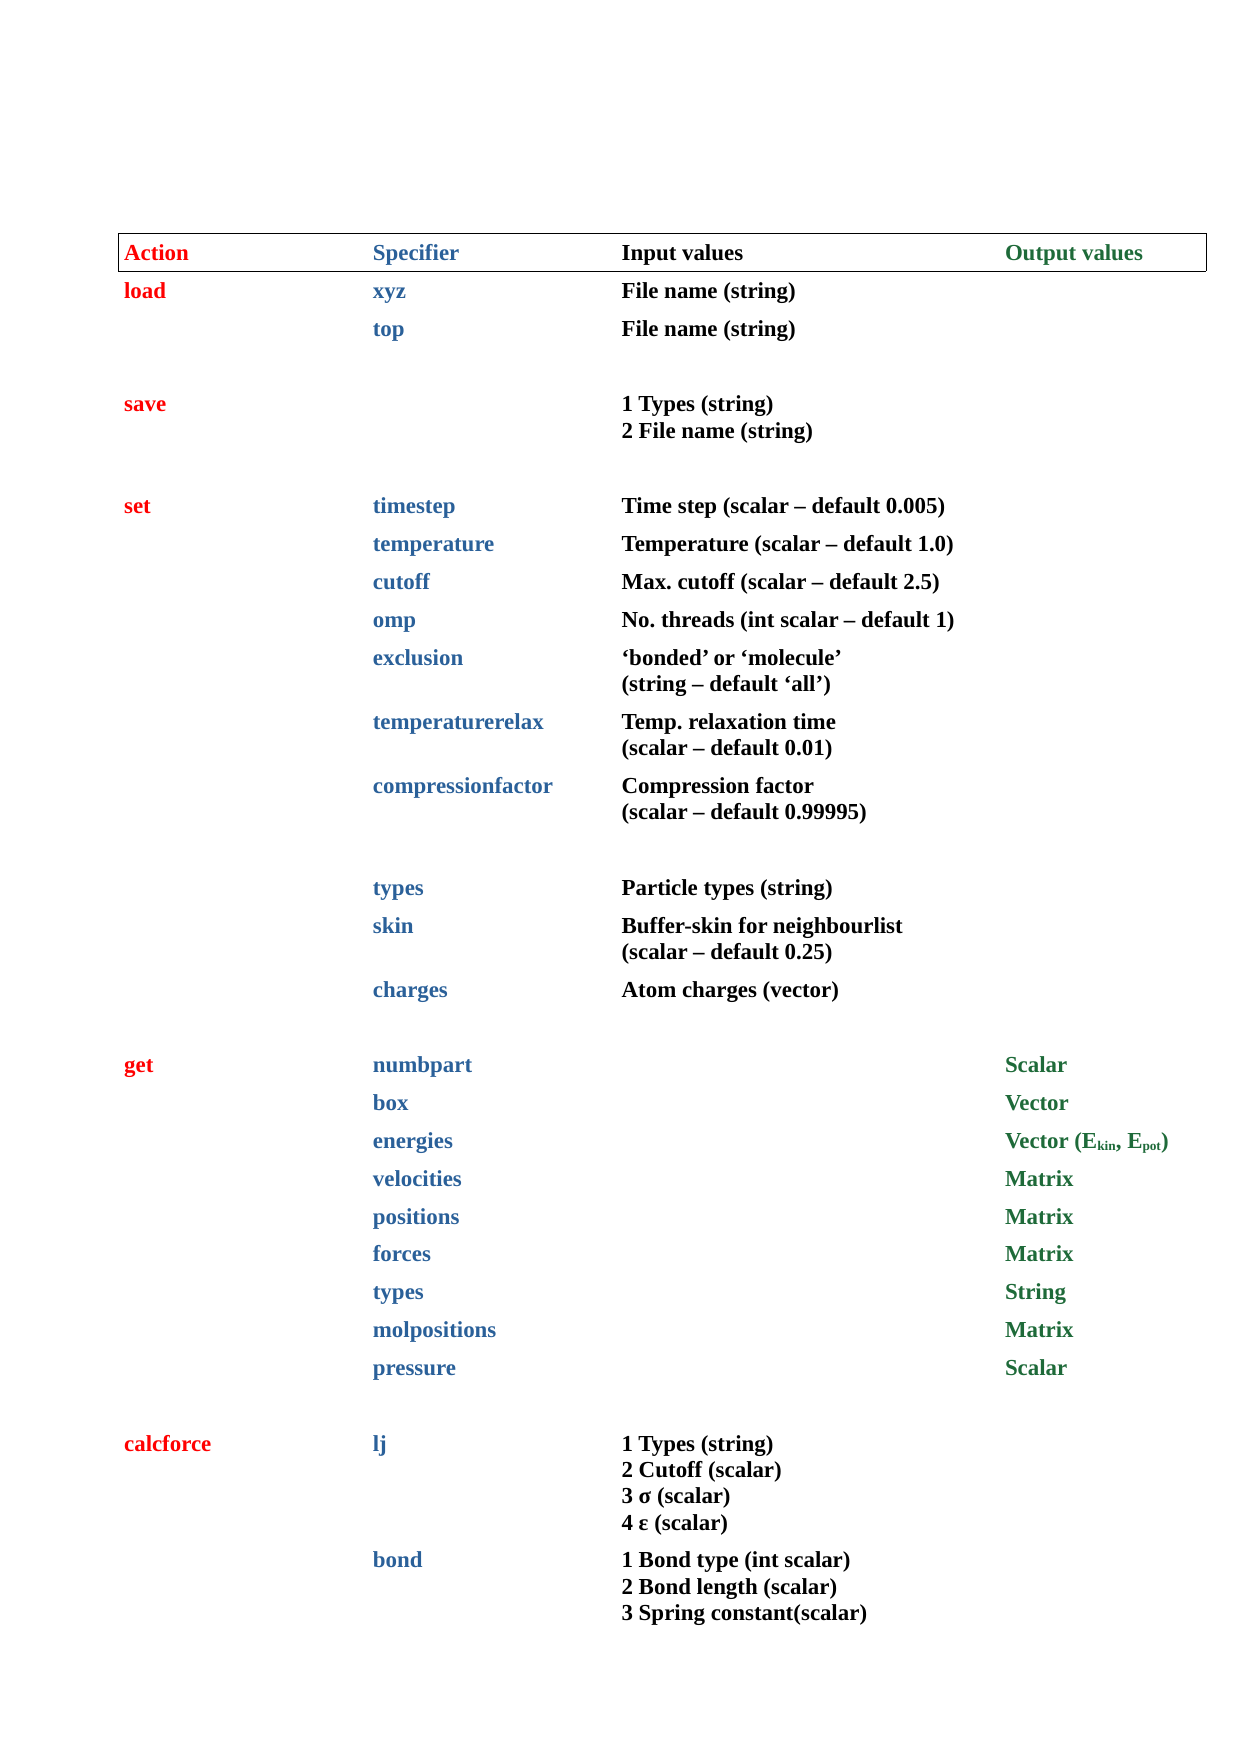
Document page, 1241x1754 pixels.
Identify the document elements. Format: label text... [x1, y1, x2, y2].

table_cell xyz [367, 272, 616, 309]
table_cell [999, 1386, 1206, 1424]
table_cell [999, 1541, 1206, 1631]
table_cell [118, 1008, 367, 1046]
table_header Input values [616, 234, 999, 271]
table_cell [118, 830, 367, 868]
table_cell [118, 868, 367, 906]
table_cell Matrix [999, 1159, 1206, 1197]
table_cell Matrix [999, 1310, 1206, 1348]
table_cell [616, 1121, 999, 1159]
table_cell [999, 1008, 1206, 1046]
table_cell [616, 1273, 999, 1310]
table_cell [118, 1348, 367, 1386]
table_cell [616, 830, 999, 868]
table_cell types [367, 868, 616, 906]
table_cell [118, 562, 367, 600]
table_cell top [367, 309, 616, 347]
table_cell [999, 702, 1206, 766]
table_cell File name (string) [616, 309, 999, 347]
table_cell [118, 638, 367, 702]
table_cell exclusion [367, 638, 616, 702]
table_cell [118, 1084, 367, 1121]
table_cell [999, 562, 1206, 600]
table_cell File name (string) [616, 272, 999, 309]
table_cell Scalar [999, 1348, 1206, 1386]
table_cell [118, 449, 367, 487]
table_cell [999, 766, 1206, 830]
table_cell [367, 1008, 616, 1046]
table_cell [118, 524, 367, 562]
table_cell [367, 1386, 616, 1424]
table_cell [616, 1159, 999, 1197]
table_cell [616, 1348, 999, 1386]
table_cell [118, 309, 367, 347]
table_cell [616, 1235, 999, 1273]
table_cell [616, 1084, 999, 1121]
table_cell [118, 1541, 367, 1631]
table_header Specifier [367, 234, 616, 271]
table_cell [999, 868, 1206, 906]
table_cell Matrix [999, 1235, 1206, 1273]
table_cell [118, 600, 367, 638]
table_cell energies [367, 1121, 616, 1159]
table_cell cutoff [367, 562, 616, 600]
table_cell Temperature (scalar – default 1.0) [616, 524, 999, 562]
table_cell [118, 906, 367, 970]
table_cell get [118, 1046, 367, 1083]
table_cell [999, 487, 1206, 524]
table_cell skin [367, 906, 616, 970]
table_cell [616, 1386, 999, 1424]
table_cell [367, 449, 616, 487]
table_cell [999, 970, 1206, 1008]
table_cell [999, 1424, 1206, 1541]
table_cell [999, 524, 1206, 562]
table_cell Buffer-skin for neighbourlist (scalar – default 0.25) [616, 906, 999, 970]
table_cell [118, 1235, 367, 1273]
table_cell compressionfactor [367, 766, 616, 830]
table_cell calcforce [118, 1424, 367, 1541]
table_cell [616, 347, 999, 384]
table_cell Vector [999, 1084, 1206, 1121]
table_cell Compression factor (scalar – default 0.99995) [616, 766, 999, 830]
table_cell charges [367, 970, 616, 1008]
table_cell [367, 385, 616, 449]
table_cell [118, 1310, 367, 1348]
table_cell [616, 449, 999, 487]
table_cell numbpart [367, 1046, 616, 1083]
table_cell 1 Types (string) 2 File name (string) [616, 385, 999, 449]
table_cell temperature [367, 524, 616, 562]
table_cell forces [367, 1235, 616, 1273]
table_cell [999, 347, 1206, 384]
table_cell Time step (scalar – default 0.005) [616, 487, 999, 524]
table_cell bond [367, 1541, 616, 1631]
table_cell load [118, 272, 367, 309]
table_cell omp [367, 600, 616, 638]
table_cell temperaturerelax [367, 702, 616, 766]
table_cell ‘bonded’ or ‘molecule’ (string – default ‘all’) [616, 638, 999, 702]
table_cell Max. cutoff (scalar – default 2.5) [616, 562, 999, 600]
table_cell [999, 272, 1206, 309]
table_cell Vector (Ekin, Epot) [999, 1121, 1206, 1159]
table_cell [118, 1159, 367, 1197]
table_cell Atom charges (vector) [616, 970, 999, 1008]
table_cell [118, 970, 367, 1008]
table_cell timestep [367, 487, 616, 524]
table_cell [367, 347, 616, 384]
table_cell pressure [367, 1348, 616, 1386]
table_cell [616, 1310, 999, 1348]
table_cell Temp. relaxation time (scalar – default 0.01) [616, 702, 999, 766]
table_cell String [999, 1273, 1206, 1310]
table_cell 1 Bond type (int scalar) 2 Bond length (scalar) 3 Spring constant(scalar) [616, 1541, 999, 1631]
table_cell [118, 1121, 367, 1159]
table_cell save [118, 385, 367, 449]
table_cell [999, 638, 1206, 702]
table_cell No. threads (int scalar – default 1) [616, 600, 999, 638]
table_cell Matrix [999, 1197, 1206, 1235]
table_cell [118, 766, 367, 830]
table_cell box [367, 1084, 616, 1121]
table_cell [999, 309, 1206, 347]
table_cell molpositions [367, 1310, 616, 1348]
table_header Output values [999, 234, 1206, 271]
table_cell velocities [367, 1159, 616, 1197]
table_cell [999, 600, 1206, 638]
table_cell set [118, 487, 367, 524]
table_cell [999, 830, 1206, 868]
table_cell [999, 385, 1206, 449]
table_cell types [367, 1273, 616, 1310]
table_cell 1 Types (string) 2 Cutoff (scalar) 3 σ (scalar) 4 ε (scalar) [616, 1424, 999, 1541]
table_cell Scalar [999, 1046, 1206, 1083]
table_cell [999, 906, 1206, 970]
table_cell [118, 1386, 367, 1424]
table_header Action [119, 234, 367, 271]
table_cell [616, 1008, 999, 1046]
table_cell [118, 1273, 367, 1310]
table_cell [118, 1197, 367, 1235]
table_cell [616, 1197, 999, 1235]
table_cell positions [367, 1197, 616, 1235]
table_cell [999, 449, 1206, 487]
table_cell [616, 1046, 999, 1083]
table_cell [118, 347, 367, 384]
table_cell [118, 702, 367, 766]
table_cell [367, 830, 616, 868]
table_cell lj [367, 1424, 616, 1541]
table_cell Particle types (string) [616, 868, 999, 906]
